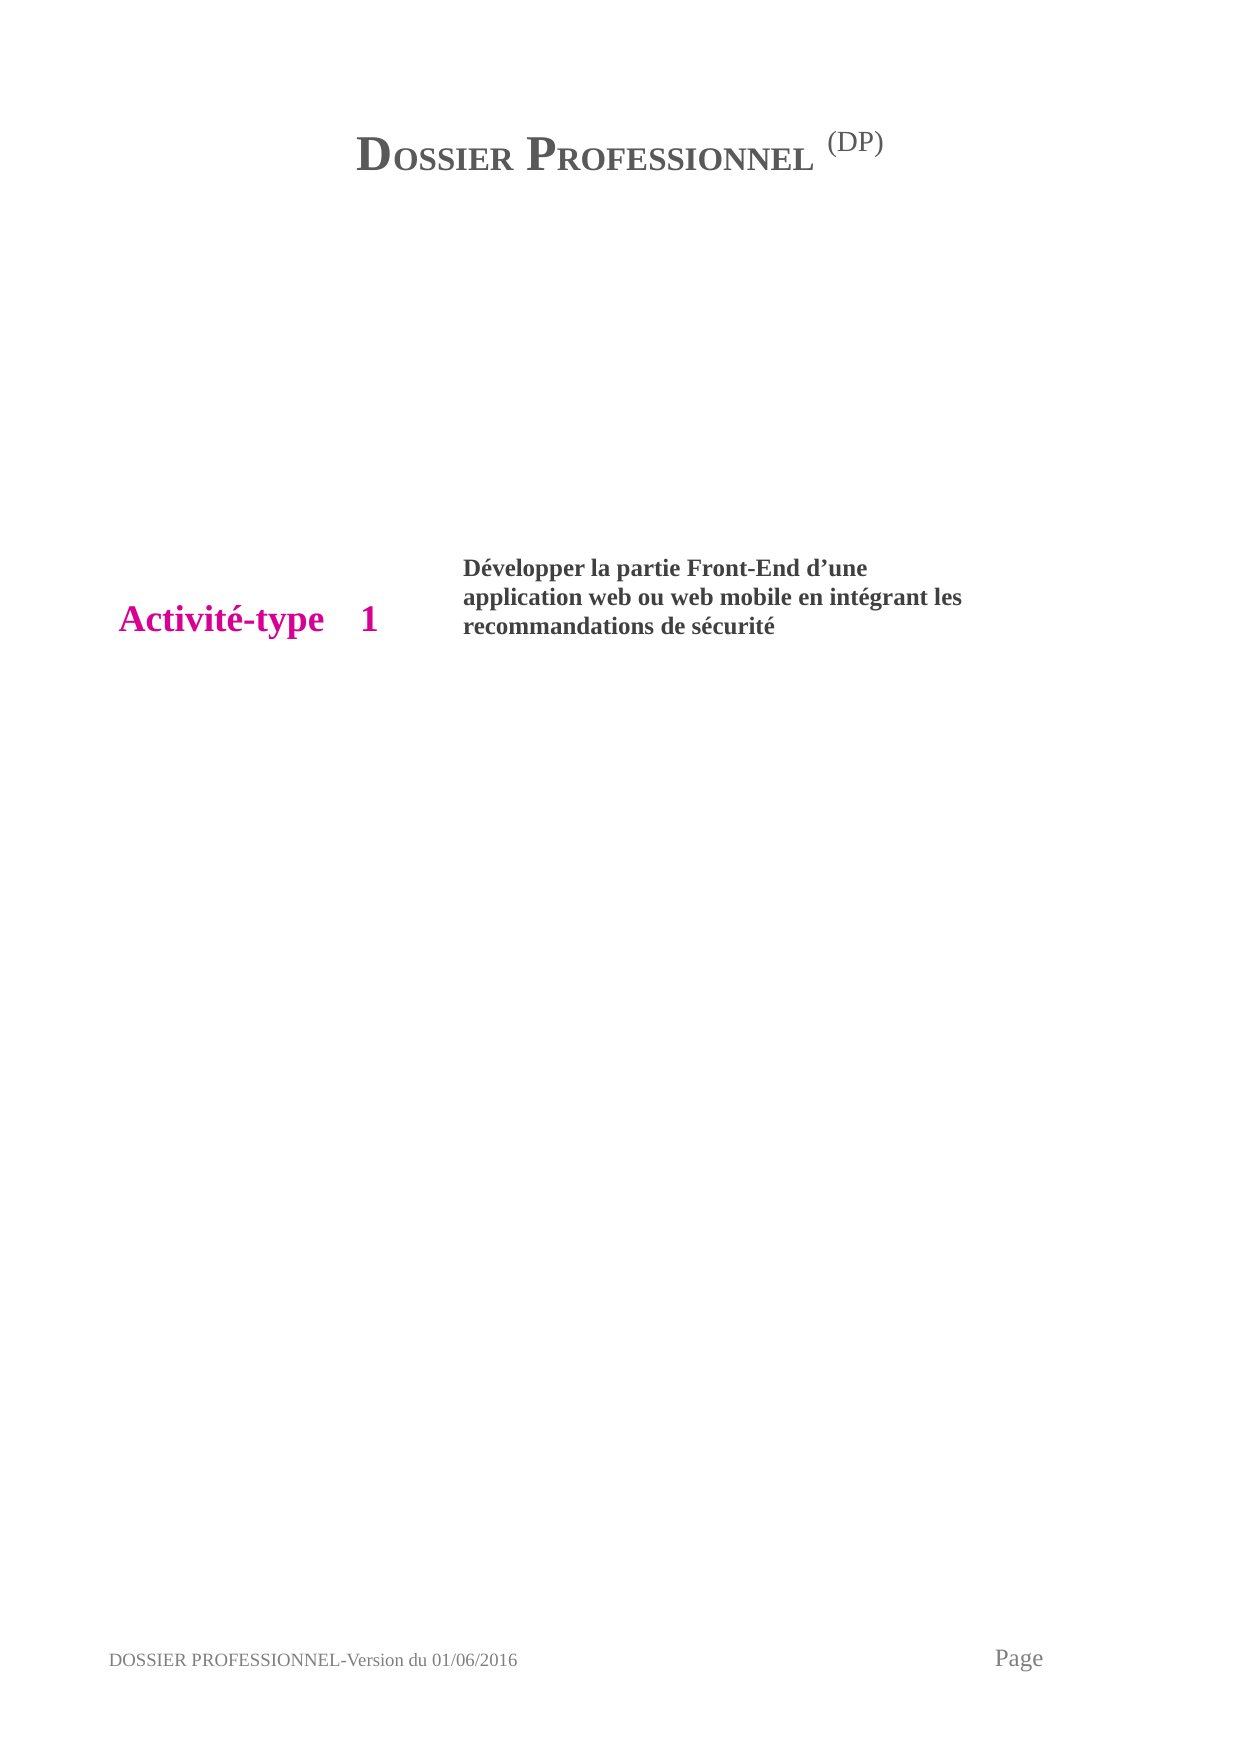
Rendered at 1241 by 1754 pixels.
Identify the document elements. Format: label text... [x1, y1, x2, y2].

table_header 1 [349, 548, 452, 640]
table_header [974, 548, 1122, 640]
table_header Activité-type [103, 548, 348, 640]
table_header Développer la partie Front-End d’une application web ou web mobile en intégrant les recommandations de sécurité [452, 548, 973, 640]
